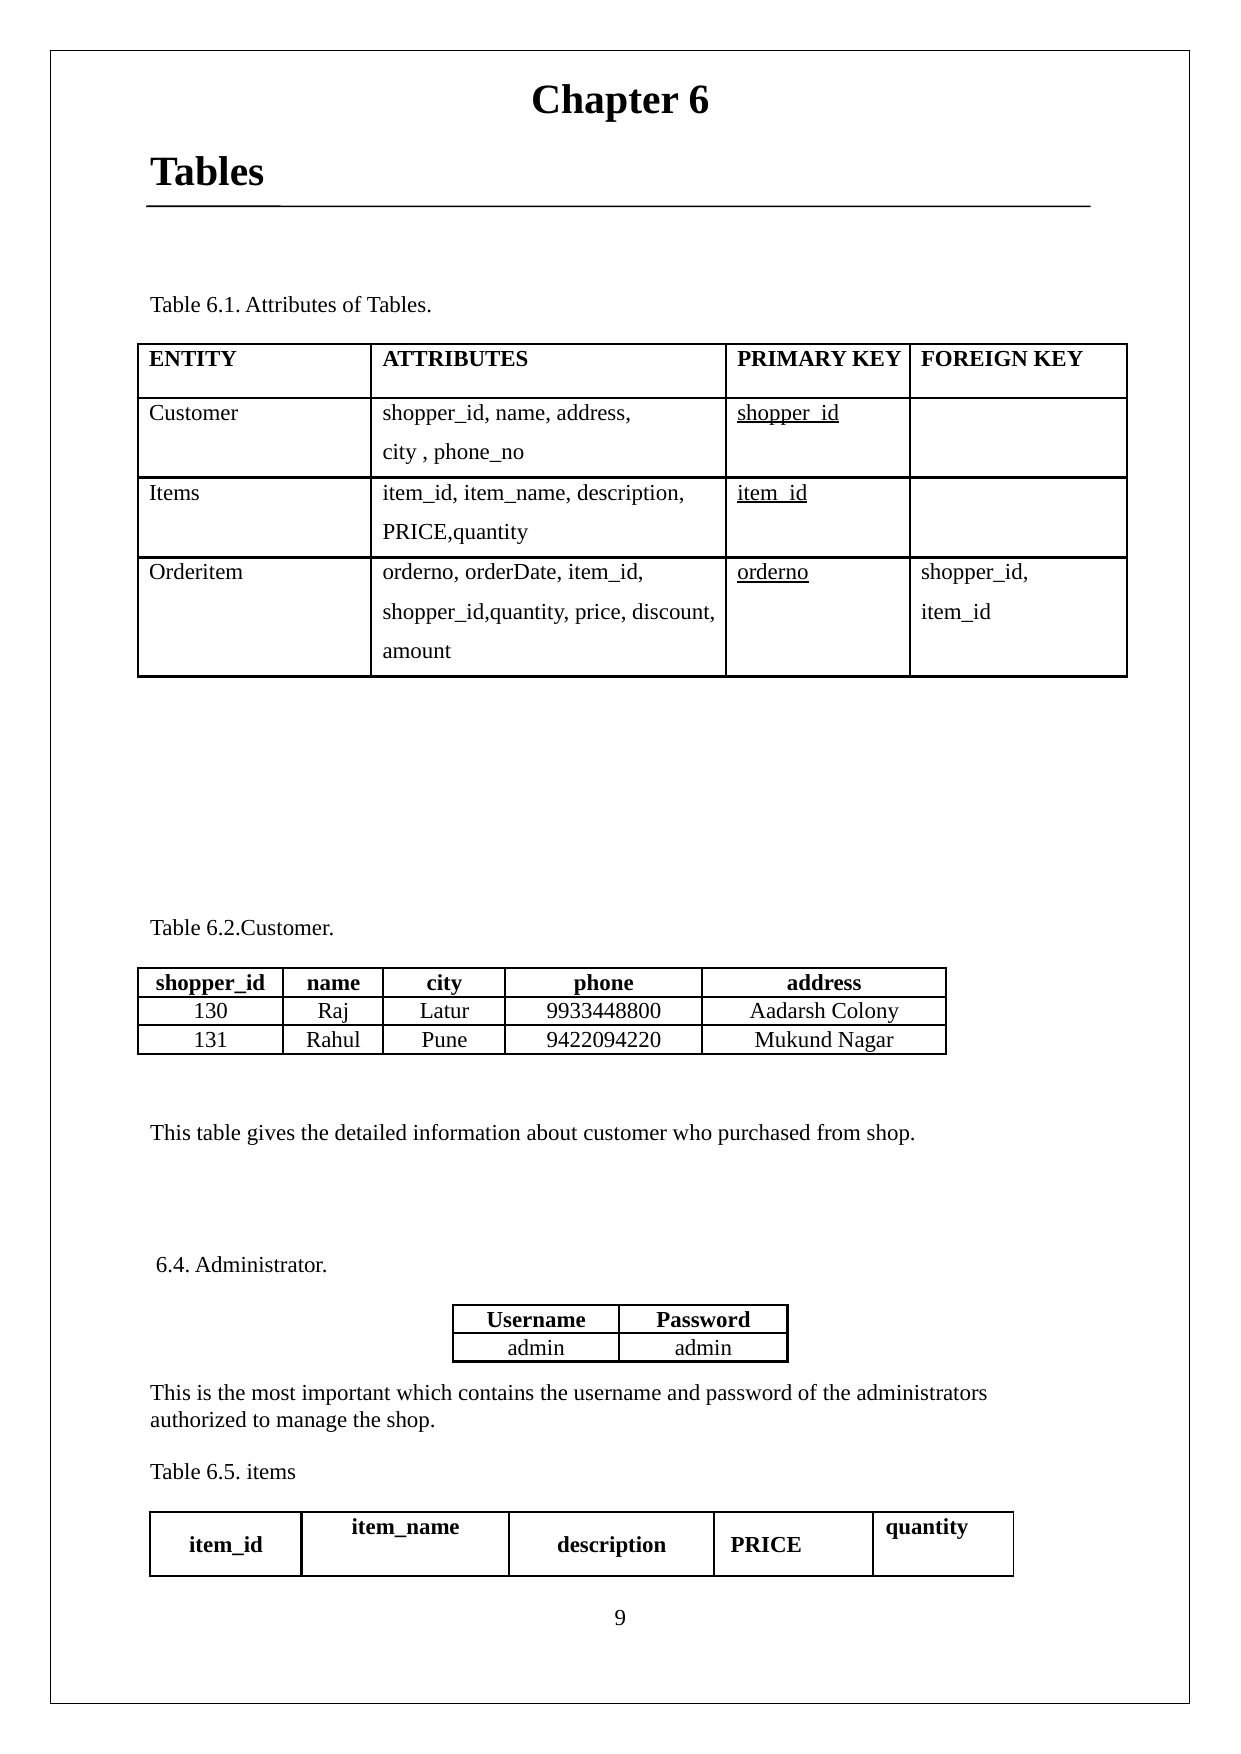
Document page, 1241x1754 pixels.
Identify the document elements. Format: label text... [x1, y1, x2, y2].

table_header PRIMARY KEY [727, 345, 909, 397]
text Tables [150, 147, 1090, 195]
table_header address [703, 969, 945, 996]
table_cell shopper_id [727, 399, 909, 476]
table_header city [384, 969, 504, 996]
table_cell shopper_id, item_id [911, 559, 1126, 675]
table_cell 130 [139, 998, 282, 1024]
table_cell Raj [284, 998, 382, 1024]
text This is the most important which contains the username and password of the administrators authorized to manage the shop. [150, 1379, 1090, 1432]
table_cell Items [139, 479, 370, 556]
text Table 6.1. Attributes of Tables. [150, 291, 1090, 317]
table_cell admin [454, 1334, 618, 1360]
table_header item_id [151, 1513, 300, 1575]
table_cell 9422094220 [506, 1026, 701, 1052]
table_header Password [620, 1306, 786, 1332]
table_cell [911, 399, 1126, 476]
table_header name [284, 969, 382, 996]
table_cell admin [620, 1334, 786, 1360]
table_cell orderno, orderDate, item_id, shopper_id,quantity, price, discount, amount [372, 559, 725, 675]
table_header FOREIGN KEY [911, 345, 1126, 397]
text 6.4. Administrator. [150, 1251, 1090, 1277]
table_cell Aadarsh Colony [703, 998, 945, 1024]
text Chapter 6 [150, 75, 1090, 123]
table_header ENTITY [139, 345, 370, 397]
table_cell Rahul [284, 1026, 382, 1052]
table_header quantity [874, 1513, 1013, 1575]
table_header shopper_id [139, 969, 282, 996]
table_cell Orderitem [139, 559, 370, 675]
text Table 6.5. items [150, 1458, 1090, 1485]
table_header Username [454, 1306, 618, 1332]
table_cell orderno [727, 559, 909, 675]
table_header phone [506, 969, 701, 996]
table_cell [911, 479, 1126, 556]
table_header item_name [303, 1513, 508, 1575]
text Table 6.2.Customer. [150, 914, 1090, 941]
table_cell item_id, item_name, description, PRICE,quantity [372, 479, 725, 556]
table_cell 9933448800 [506, 998, 701, 1024]
text This table gives the detailed information about customer who purchased from shop. [150, 1119, 1090, 1145]
table_cell item_id [727, 479, 909, 556]
table_cell 131 [139, 1026, 282, 1052]
table_cell shopper_id, name, address, city , phone_no [372, 399, 725, 476]
table_cell Pune [384, 1026, 504, 1052]
table_header description [510, 1513, 713, 1575]
table_cell Customer [139, 399, 370, 476]
table_cell Latur [384, 998, 504, 1024]
table_header ATTRIBUTES [372, 345, 725, 397]
table_header PRICE [715, 1513, 872, 1575]
table_cell Mukund Nagar [703, 1026, 945, 1052]
